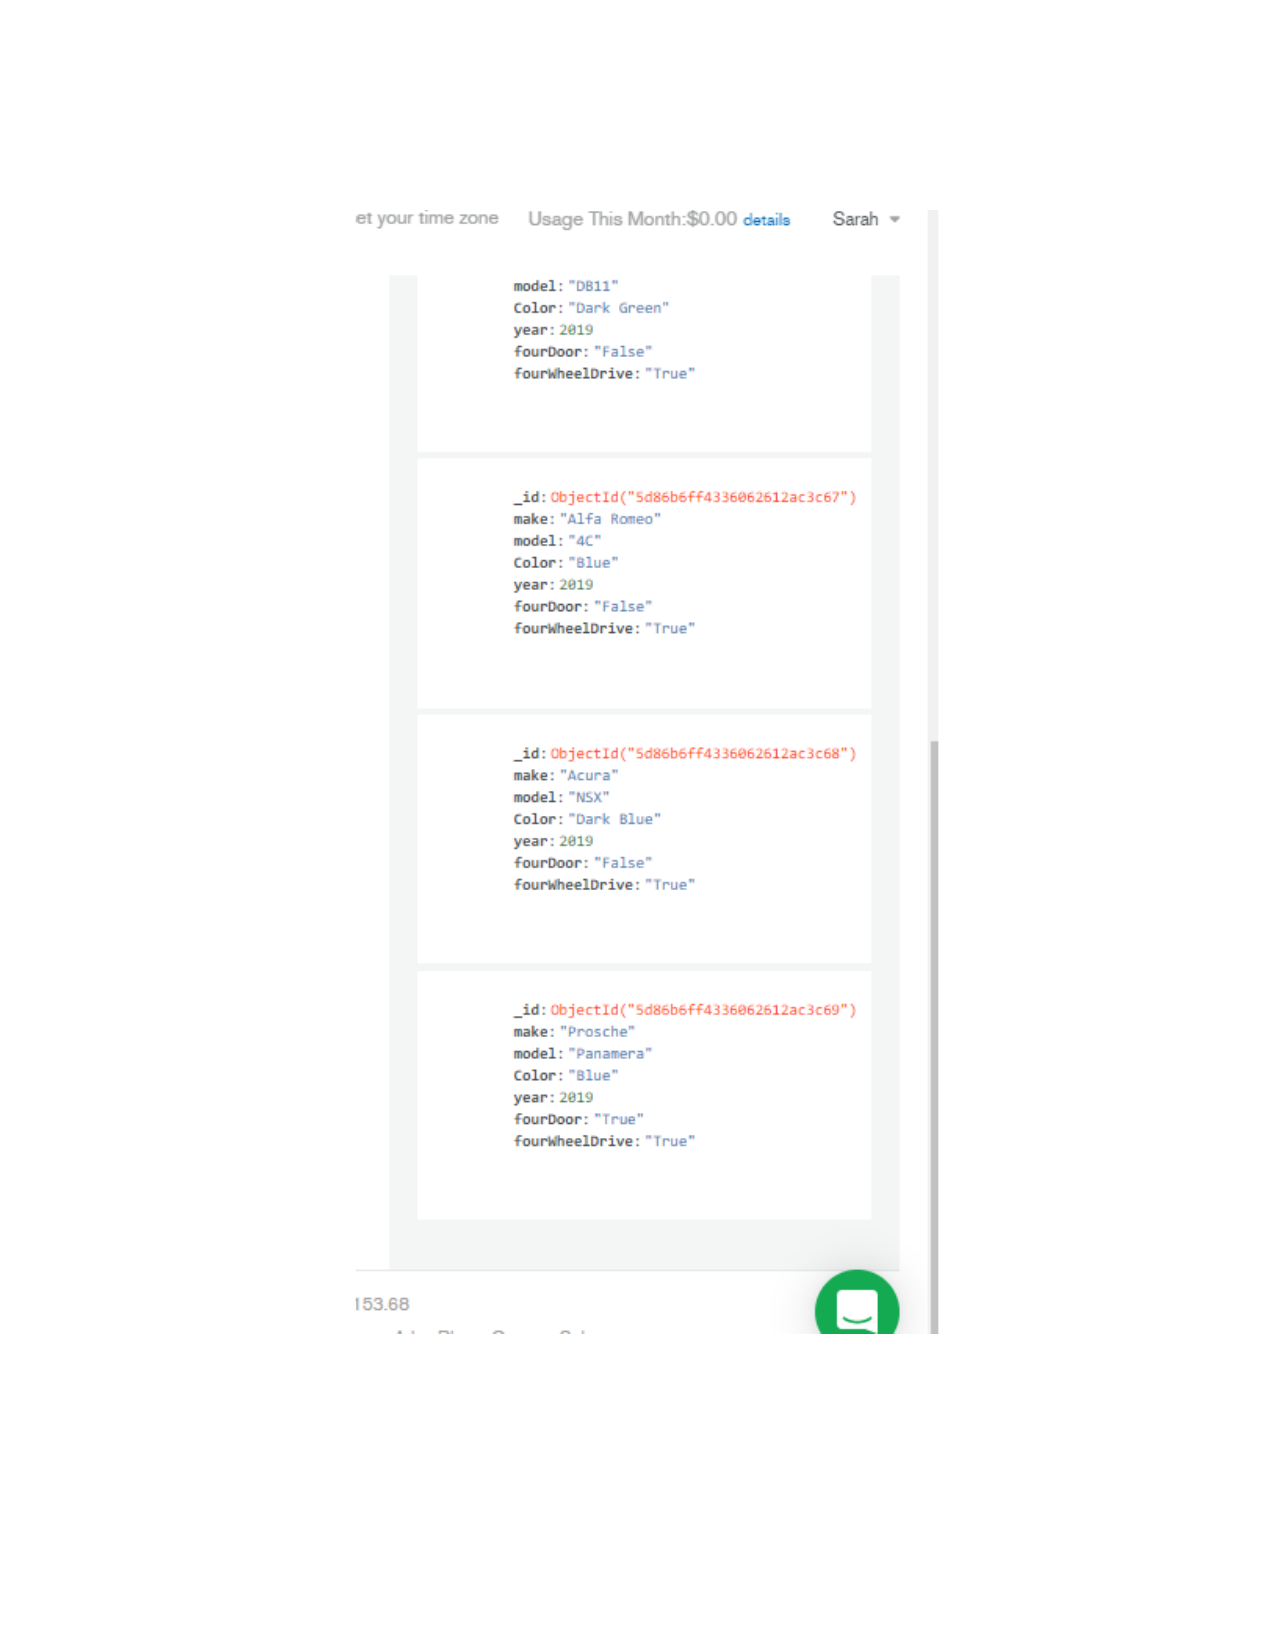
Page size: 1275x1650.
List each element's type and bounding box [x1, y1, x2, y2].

picture [355, 210, 939, 1334]
